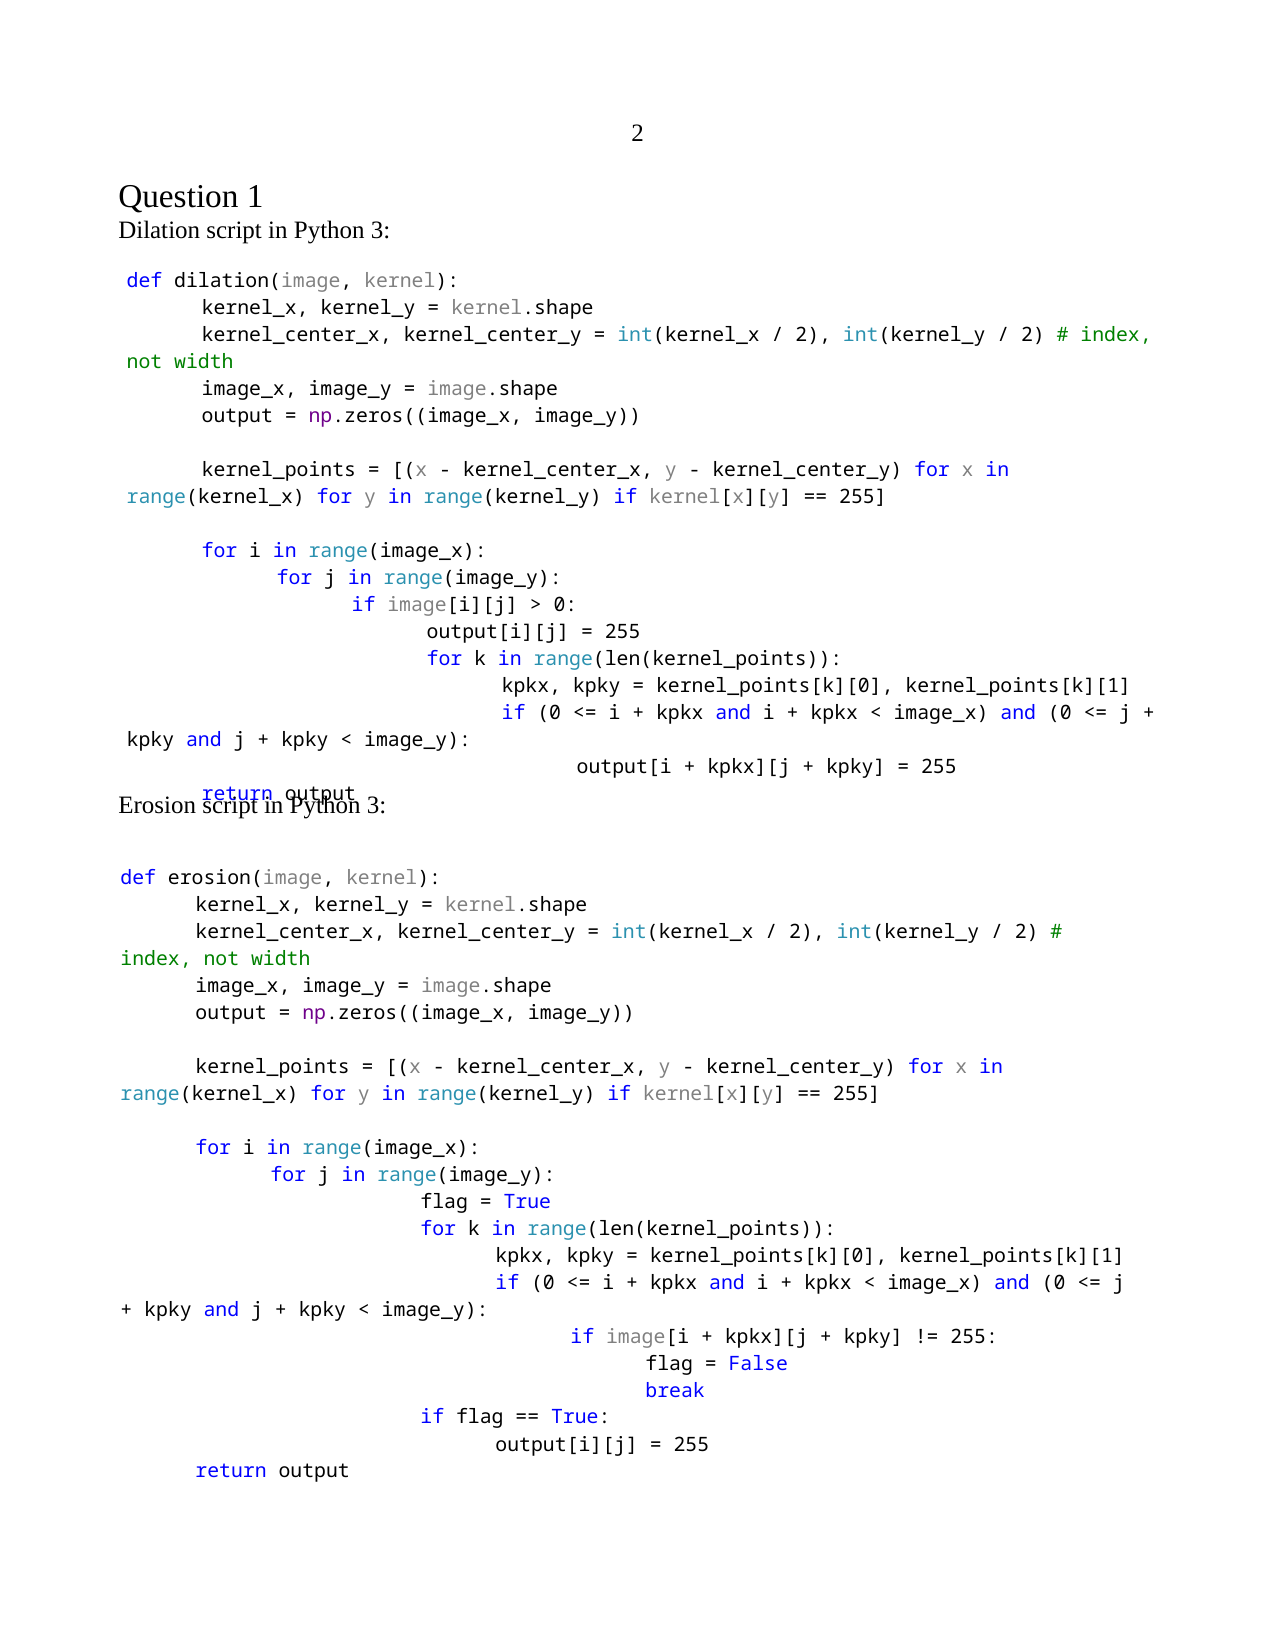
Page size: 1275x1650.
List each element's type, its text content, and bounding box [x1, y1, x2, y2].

text Dilation script in Python 3: [118, 215, 1157, 243]
text Erosion script in Python 3: [118, 790, 1157, 818]
text Question 1 [118, 176, 1157, 215]
